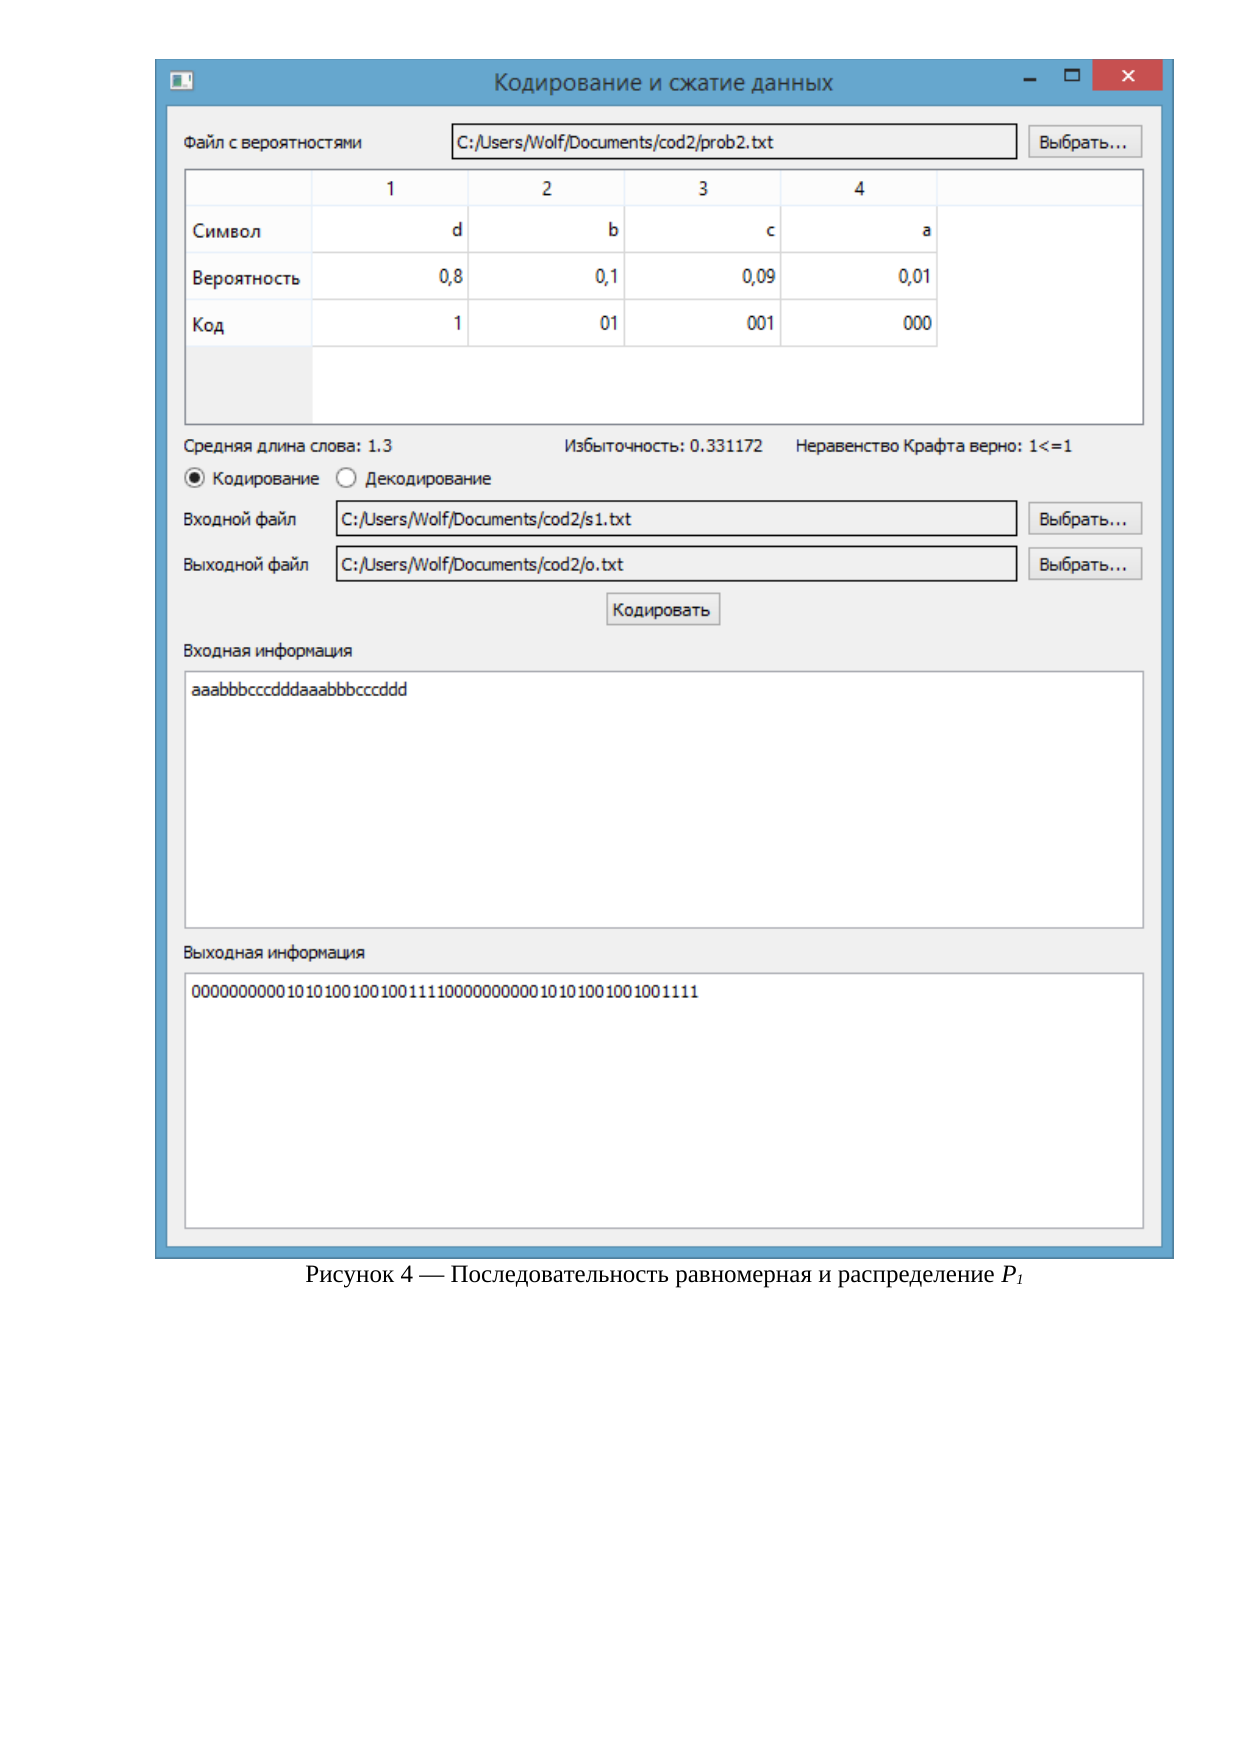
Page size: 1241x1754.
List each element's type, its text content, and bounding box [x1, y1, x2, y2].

text Рисунок 4 — Последовательность равномерная и распределение P1 [148, 1259, 1181, 1288]
picture [155, 59, 1174, 1259]
